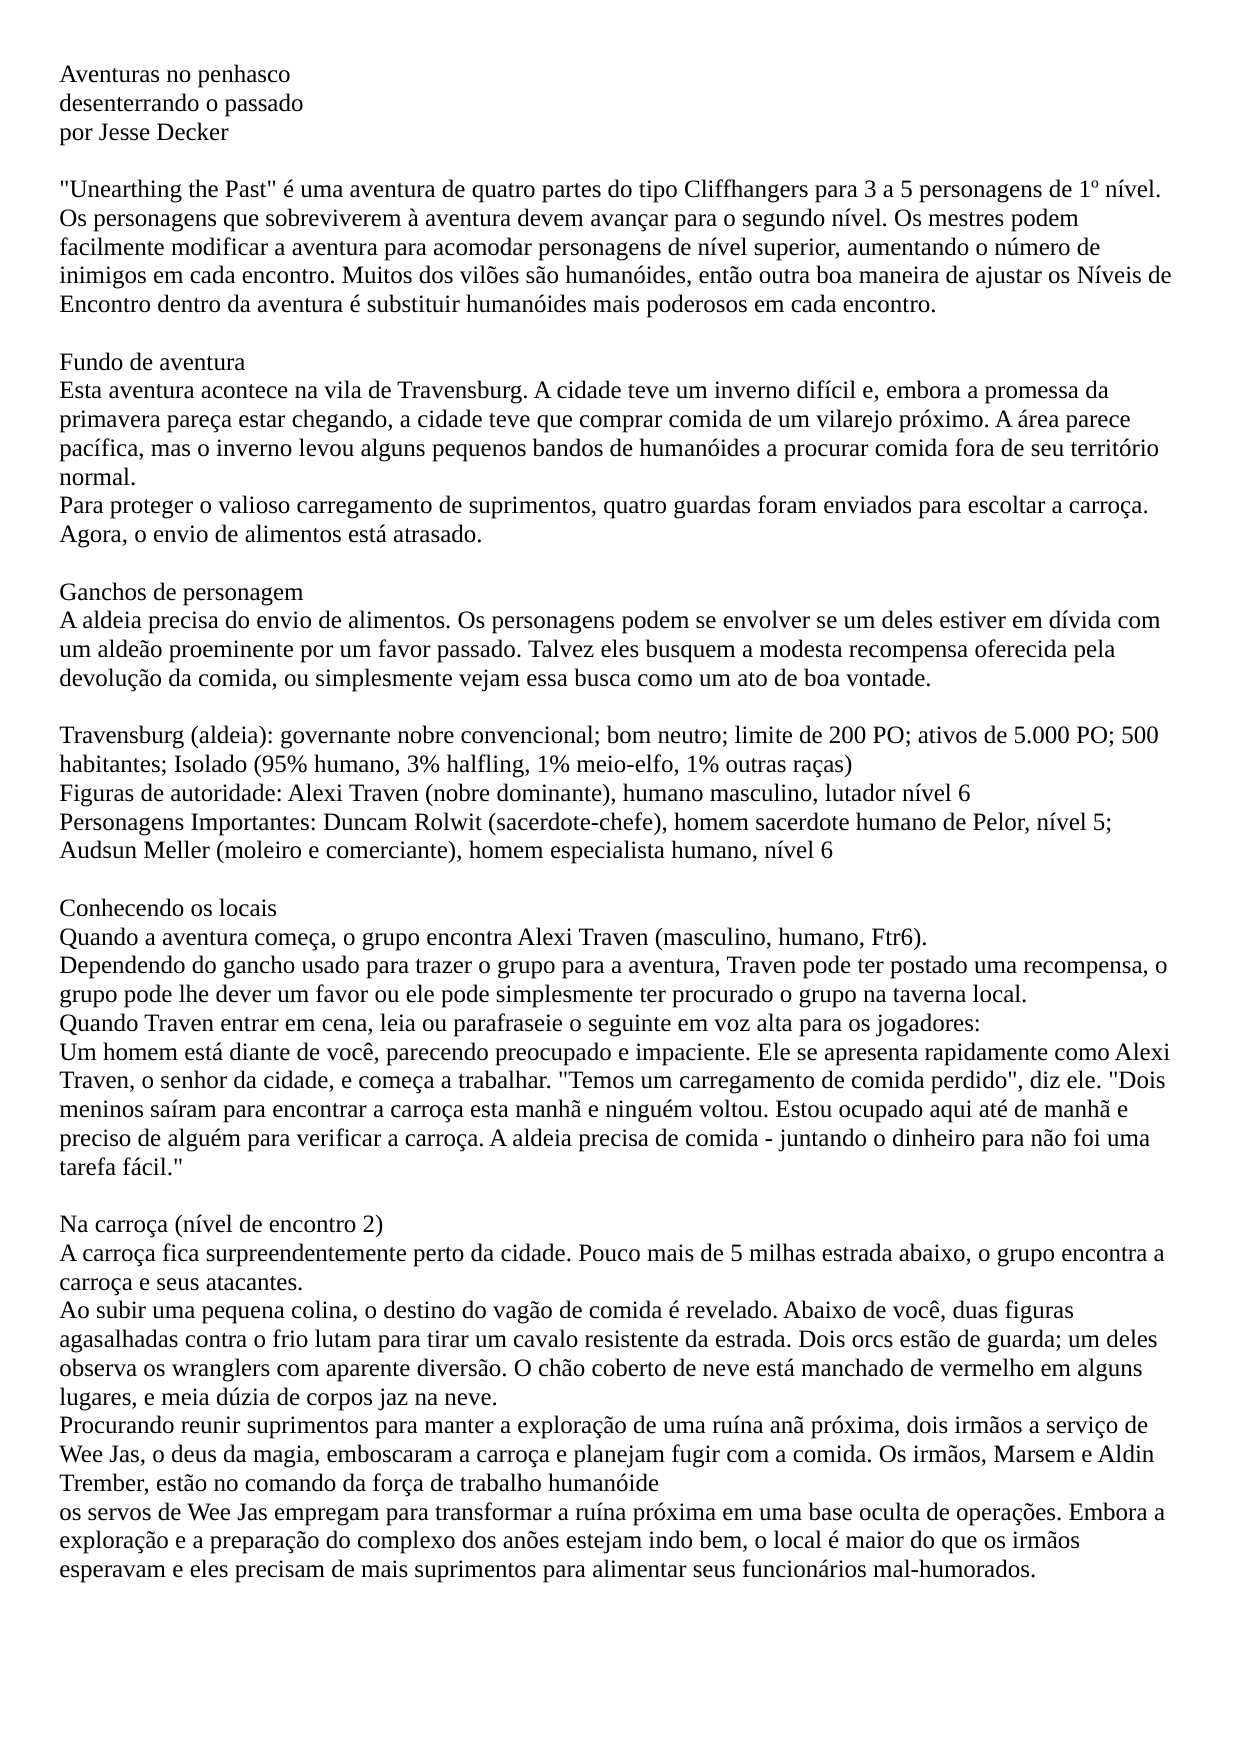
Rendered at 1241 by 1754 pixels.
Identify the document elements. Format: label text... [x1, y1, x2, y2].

text Quando a aventura começa, o grupo encontra Alexi Traven (masculino, humano, Ftr6). [59, 922, 1181, 950]
text Audsun Meller (moleiro e comerciante), homem especialista humano, nível 6 [59, 835, 1181, 864]
text por Jesse Decker [59, 117, 1181, 145]
text os servos de Wee Jas empregam para transformar a ruína próxima em uma base oculta de operações. Embora a exploração e a preparação do complexo dos anões estejam indo bem, o local é maior do que os irmãos esperavam e eles precisam de mais suprimentos para alimentar seus funcionários mal-humorados. [59, 1497, 1181, 1583]
text Procurando reunir suprimentos para manter a exploração de uma ruína anã próxima, dois irmãos a serviço de Wee Jas, o deus da magia, emboscaram a carroça e planejam fugir com a comida. Os irmãos, Marsem e Aldin Trember, estão no comando da força de trabalho humanóide [59, 1410, 1181, 1497]
text Ganchos de personagem [59, 577, 1181, 605]
text Aventuras no penhasco [59, 59, 1181, 88]
text Na carroça (nível de encontro 2) [59, 1209, 1181, 1238]
text Conhecendo os locais [59, 893, 1181, 922]
text Figuras de autoridade: Alexi Traven (nobre dominante), humano masculino, lutador nível 6 [59, 778, 1181, 807]
text Quando Traven entrar em cena, leia ou parafraseie o seguinte em voz alta para os jogadores: [59, 1008, 1181, 1037]
text Para proteger o valioso carregamento de suprimentos, quatro guardas foram enviados para escoltar a carroça. [59, 490, 1181, 519]
text Ao subir uma pequena colina, o destino do vagão de comida é revelado. Abaixo de você, duas figuras agasalhadas contra o frio lutam para tirar um cavalo resistente da estrada. Dois orcs estão de guarda; um deles observa os wranglers com aparente diversão. O chão coberto de neve está manchado de vermelho em alguns lugares, e meia dúzia de corpos jaz na neve. [59, 1295, 1181, 1410]
text A aldeia precisa do envio de alimentos. Os personagens podem se envolver se um deles estiver em dívida com um aldeão proeminente por um favor passado. Talvez eles busquem a modesta recompensa oferecida pela devolução da comida, ou simplesmente vejam essa busca como um ato de boa vontade. [59, 605, 1181, 692]
text desenterrando o passado [59, 88, 1181, 117]
text Fundo de aventura [59, 347, 1181, 375]
text Os personagens que sobreviverem à aventura devem avançar para o segundo nível. Os mestres podem facilmente modificar a aventura para acomodar personagens de nível superior, aumentando o número de inimigos em cada encontro. Muitos dos vilões são humanóides, então outra boa maneira de ajustar os Níveis de Encontro dentro da aventura é substituir humanóides mais poderosos em cada encontro. [59, 203, 1181, 318]
text Personagens Importantes: Duncam Rolwit (sacerdote-chefe), homem sacerdote humano de Pelor, nível 5; [59, 807, 1181, 835]
text "Unearthing the Past" é uma aventura de quatro partes do tipo Cliffhangers para 3 a 5 personagens de 1º nível. [59, 174, 1181, 203]
text Agora, o envio de alimentos está atrasado. [59, 519, 1181, 548]
text Um homem está diante de você, parecendo preocupado e impaciente. Ele se apresenta rapidamente como Alexi Traven, o senhor da cidade, e começa a trabalhar. "Temos um carregamento de comida perdido", diz ele. "Dois meninos saíram para encontrar a carroça esta manhã e ninguém voltou. Estou ocupado aqui até de manhã e preciso de alguém para verificar a carroça. A aldeia precisa de comida - juntando o dinheiro para não foi uma tarefa fácil." [59, 1037, 1181, 1180]
text Dependendo do gancho usado para trazer o grupo para a aventura, Traven pode ter postado uma recompensa, o grupo pode lhe dever um favor ou ele pode simplesmente ter procurado o grupo na taverna local. [59, 950, 1181, 1008]
text Travensburg (aldeia): governante nobre convencional; bom neutro; limite de 200 PO; ativos de 5.000 PO; 500 habitantes; Isolado (95% humano, 3% halfling, 1% meio-elfo, 1% outras raças) [59, 720, 1181, 778]
text Esta aventura acontece na vila de Travensburg. A cidade teve um inverno difícil e, embora a promessa da primavera pareça estar chegando, a cidade teve que comprar comida de um vilarejo próximo. A área parece pacífica, mas o inverno levou alguns pequenos bandos de humanóides a procurar comida fora de seu território normal. [59, 375, 1181, 490]
text A carroça fica surpreendentemente perto da cidade. Pouco mais de 5 milhas estrada abaixo, o grupo encontra a carroça e seus atacantes. [59, 1238, 1181, 1295]
